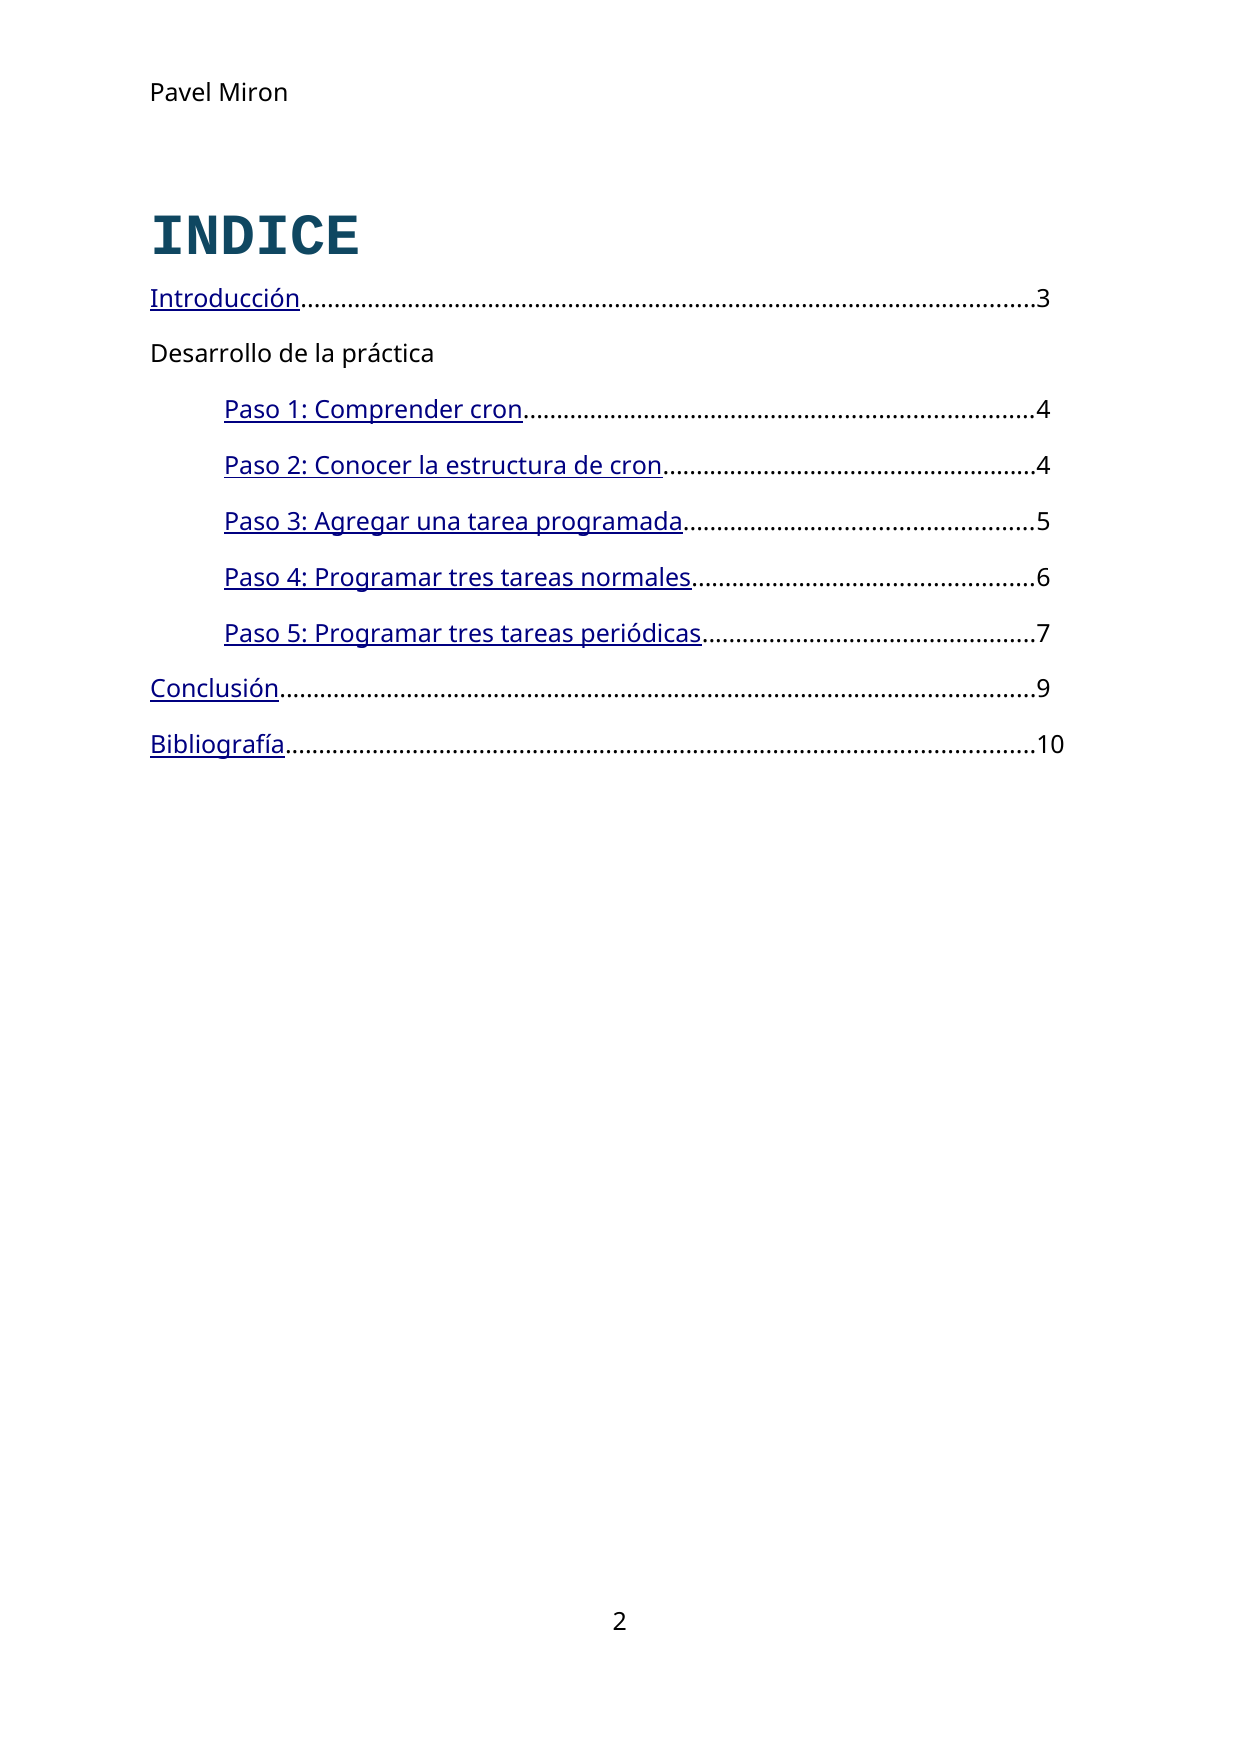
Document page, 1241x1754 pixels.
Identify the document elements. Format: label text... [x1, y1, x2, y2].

text Introducción 3 [150, 280, 1090, 314]
text Paso 2: Conocer la estructura de cron 4 [150, 448, 1090, 482]
text Paso 4: Programar tres tareas normales 6 [150, 559, 1090, 593]
text Paso 3: Agregar una tarea programada 5 [150, 503, 1090, 538]
text Paso 5: Programar tres tareas periódicas 7 [150, 615, 1090, 649]
text INDICE [150, 206, 1090, 272]
text Conclusión 9 [150, 671, 1090, 705]
text Bibliografía 10 [150, 727, 1090, 761]
text Paso 1: Comprender cron 4 [150, 392, 1090, 426]
text Desarrollo de la práctica [150, 336, 1090, 370]
